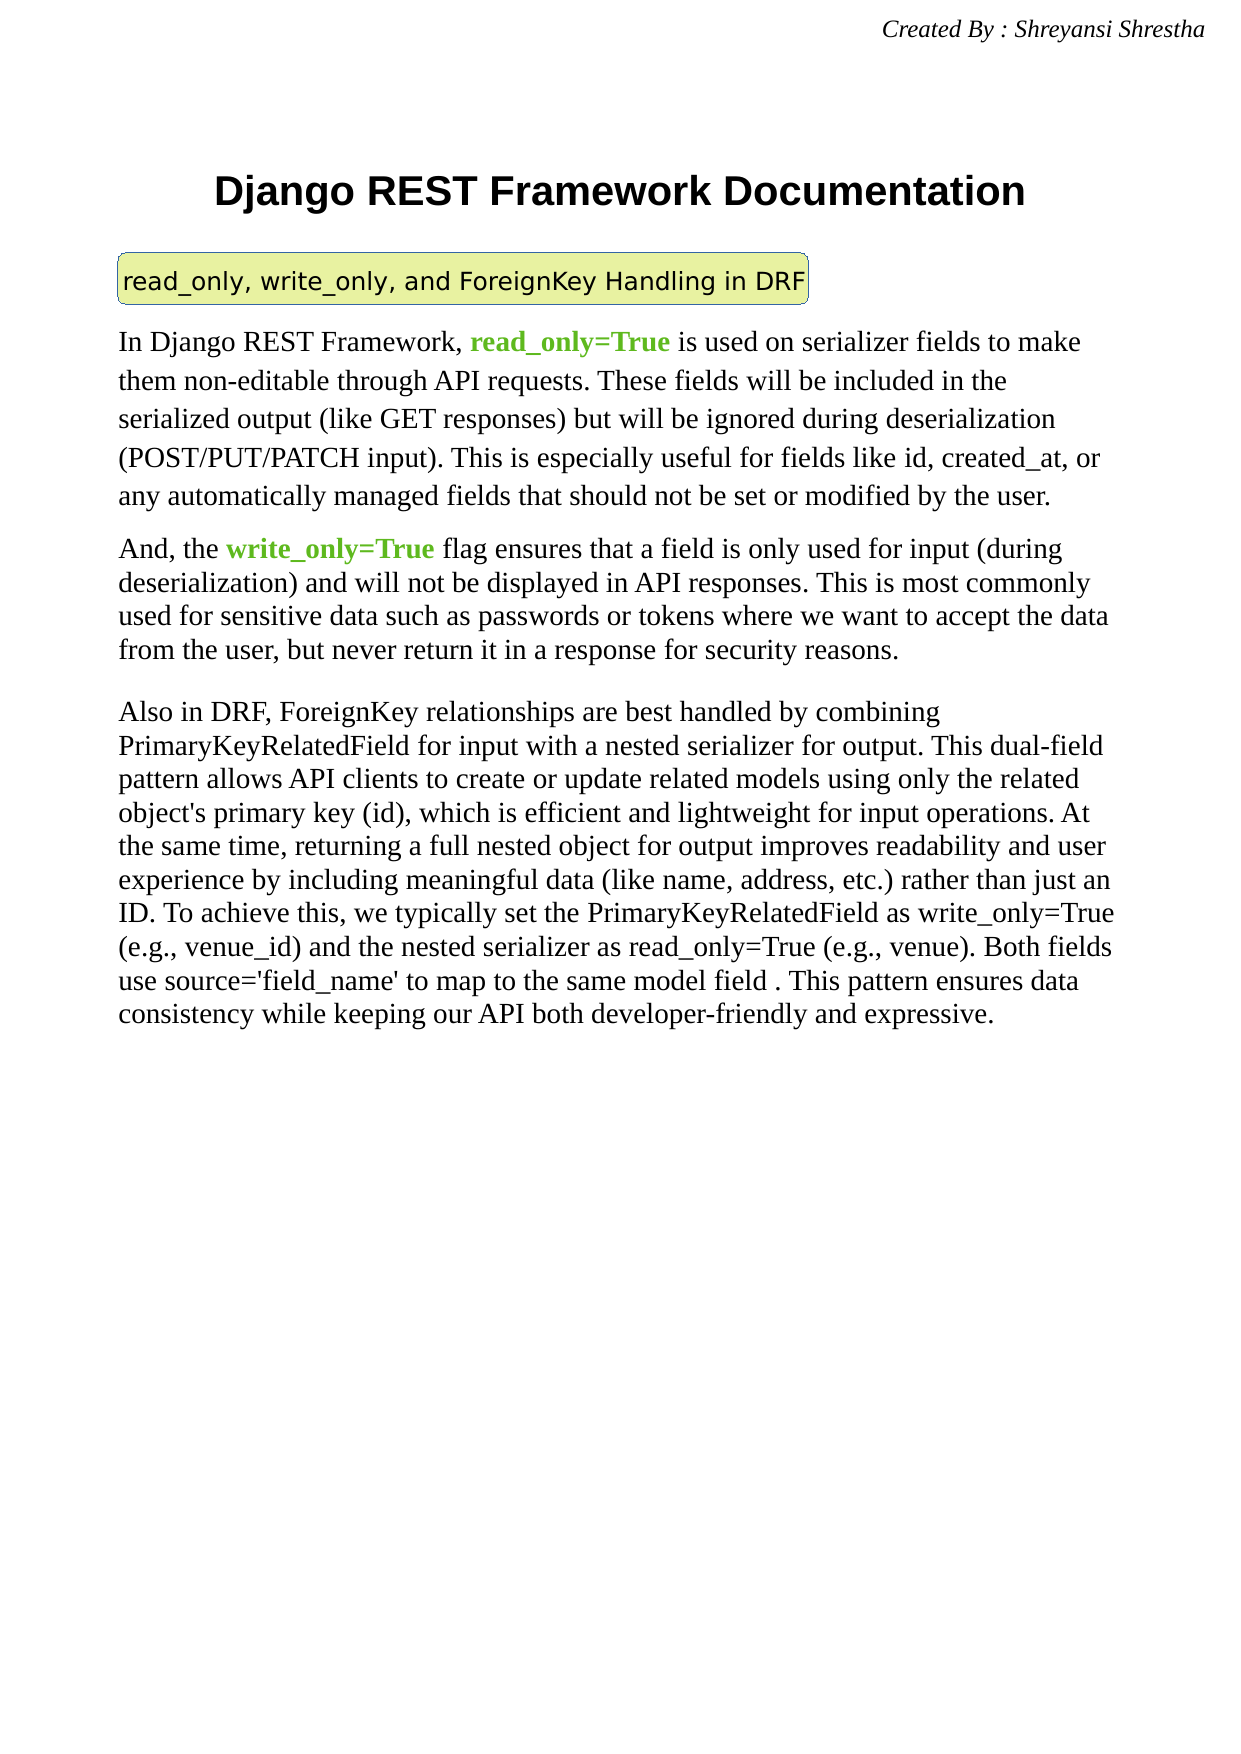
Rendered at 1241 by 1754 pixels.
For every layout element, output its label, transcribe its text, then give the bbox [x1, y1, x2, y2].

text In Django REST Framework, read_only=True is used on serializer fields to make them non-editable through API requests. These fields will be included in the serialized output (like GET responses) but will be ignored during deserialization (POST/PUT/PATCH input). This is especially useful for fields like id, created_at, or any automatically managed fields that should not be set or modified by the user. [118, 324, 1122, 512]
text Also in DRF, ForeignKey relationships are best handled by combining PrimaryKeyRelatedField for input with a nested serializer for output. This dual-field pattern allows API clients to create or update related models using only the related object's primary key (id), which is efficient and lightweight for input operations. At the same time, returning a full nested object for output improves readability and user experience by including meaningful data (like name, address, etc.) rather than just an ID. To achieve this, we typically set the PrimaryKeyRelatedField as write_only=True (e.g., venue_id) and the nested serializer as read_only=True (e.g., venue). Both fields use source='field_name' to map to the same model field . This pattern ensures data consistency while keeping our API both developer-friendly and expressive. [118, 694, 1122, 1030]
text And, the write_only=True flag ensures that a field is only used for input (during deserialization) and will not be displayed in API responses. This is most commonly used for sensitive data such as passwords or tokens where we want to accept the data from the user, but never return it in a response for security reasons. [118, 531, 1122, 666]
text Django REST Framework Documentation [118, 166, 1122, 214]
